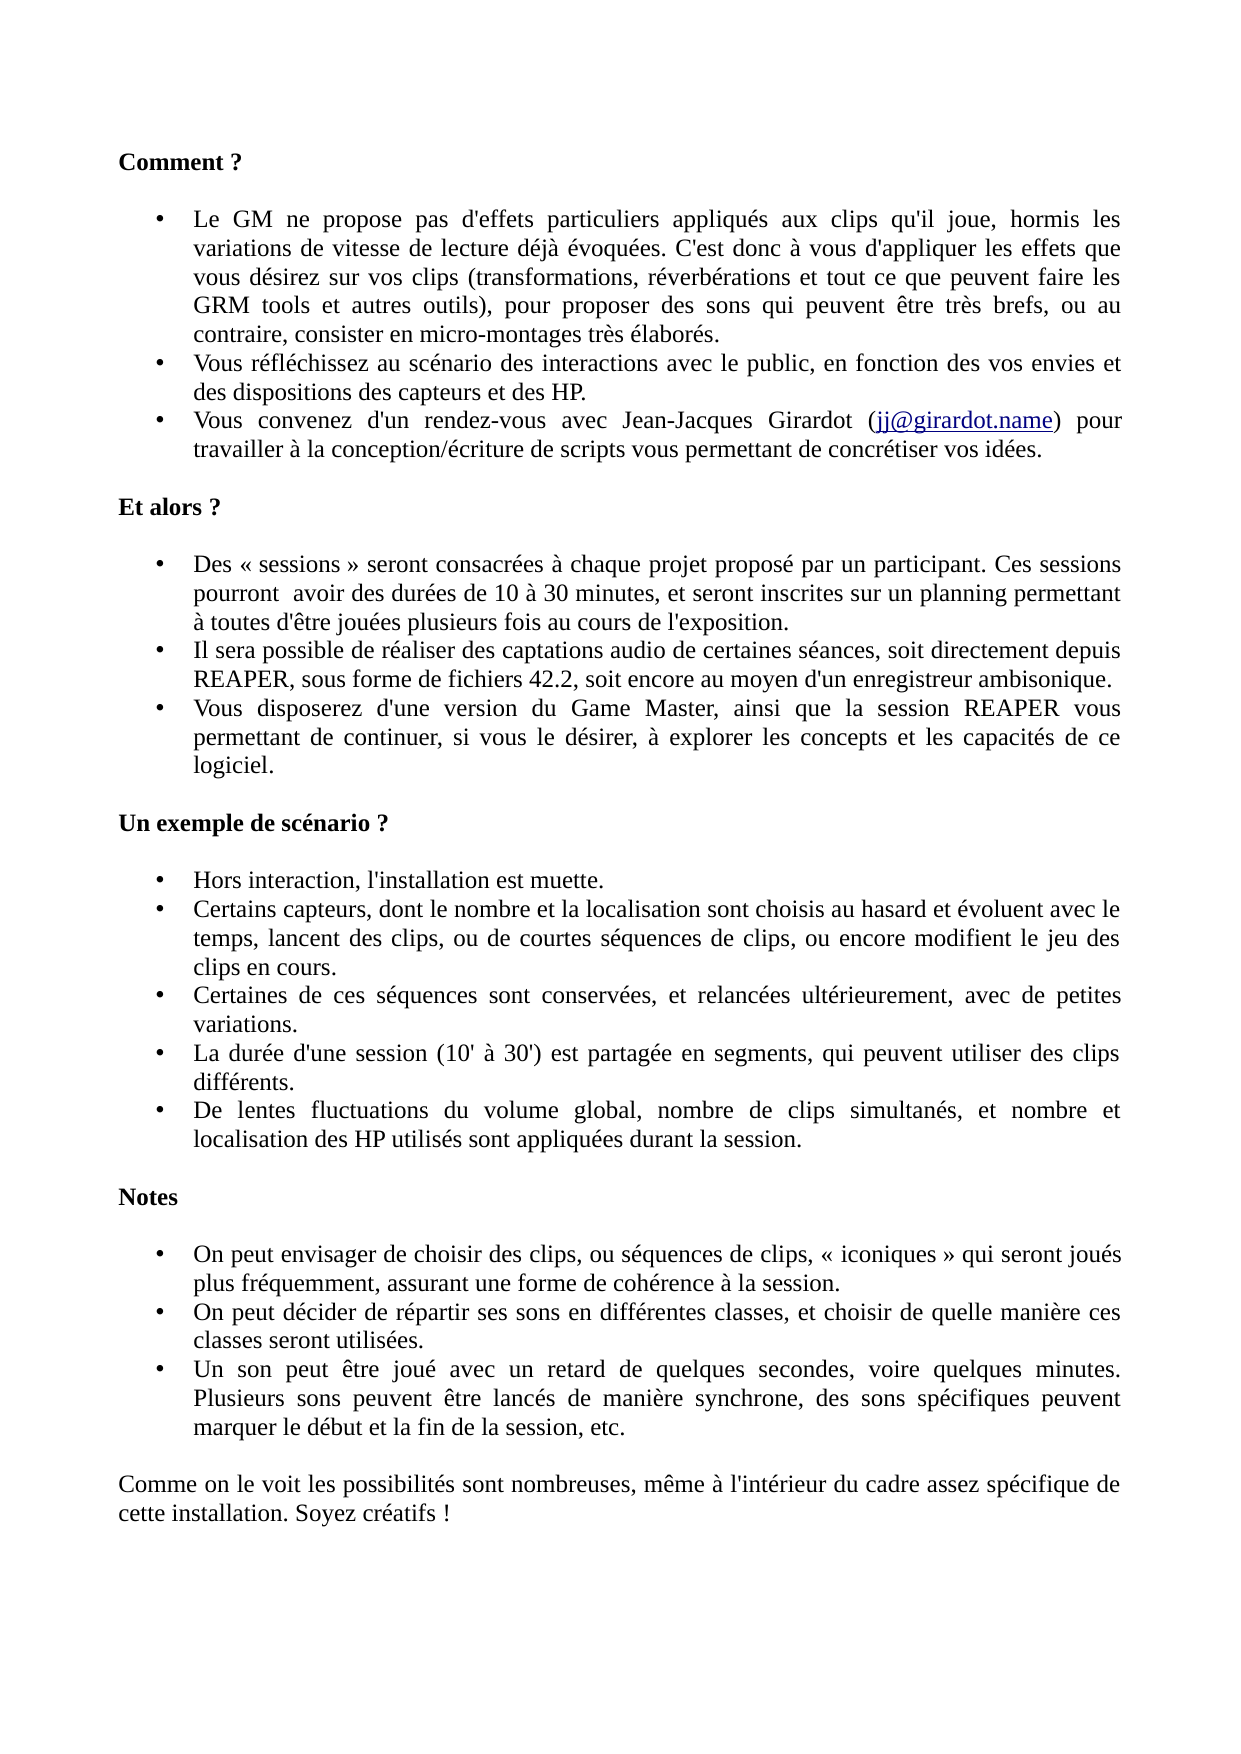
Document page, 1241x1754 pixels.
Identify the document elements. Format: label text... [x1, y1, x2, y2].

list Vous convenez d'un rendez-vous avec Jean-Jacques Girardot (jj@girardot.name) pour travailler à la conception/écriture de scripts vous permettant de concrétiser vos idées. [156, 406, 1122, 463]
list De lentes fluctuations du volume global, nombre de clips simultanés, et nombre et localisation des HP utilisés sont appliquées durant la session. [156, 1096, 1122, 1153]
list On peut décider de répartir ses sons en différentes classes, et choisir de quelle manière ces classes seront utilisées. [156, 1297, 1122, 1354]
text Un exemple de scénario ? [118, 808, 1122, 837]
text Comment ? [118, 147, 1122, 176]
list Des « sessions » seront consacrées à chaque projet proposé par un participant. Ces sessions pourront avoir des durées de 10 à 30 minutes, et seront inscrites sur un planning permettant à toutes d'être jouées plusieurs fois au cours de l'exposition. [156, 549, 1122, 636]
list Le GM ne propose pas d'effets particuliers appliqués aux clips qu'il joue, hormis les variations de vitesse de lecture déjà évoquées. C'est donc à vous d'appliquer les effets que vous désirez sur vos clips (transformations, réverbérations et tout ce que peuvent faire les GRM tools et autres outils), pour proposer des sons qui peuvent être très brefs, ou au contraire, consister en micro-montages très élaborés. [156, 204, 1122, 348]
list La durée d'une session (10' à 30') est partagée en segments, qui peuvent utiliser des clips différents. [156, 1038, 1122, 1096]
text Notes [118, 1182, 1122, 1211]
list Certaines de ces séquences sont conservées, et relancées ultérieurement, avec de petites variations. [156, 981, 1122, 1038]
list Vous réfléchissez au scénario des interactions avec le public, en fonction des vos envies et des dispositions des capteurs et des HP. [156, 348, 1122, 406]
text Et alors ? [118, 492, 1122, 521]
list Vous disposerez d'une version du Game Master, ainsi que la session REAPER vous permettant de continuer, si vous le désirer, à explorer les concepts et les capacités de ce logiciel. [156, 693, 1122, 779]
list On peut envisager de choisir des clips, ou séquences de clips, « iconiques » qui seront joués plus fréquemment, assurant une forme de cohérence à la session. [156, 1239, 1122, 1297]
list Hors interaction, l'installation est muette. [156, 866, 1122, 894]
list Il sera possible de réaliser des captations audio de certaines séances, soit directement depuis REAPER, sous forme de fichiers 42.2, soit encore au moyen d'un enregistreur ambisonique. [156, 636, 1122, 693]
text Comme on le voit les possibilités sont nombreuses, même à l'intérieur du cadre assez spécifique de cette installation. Soyez créatifs ! [118, 1469, 1122, 1527]
list Un son peut être joué avec un retard de quelques secondes, voire quelques minutes. Plusieurs sons peuvent être lancés de manière synchrone, des sons spécifiques peuvent marquer le début et la fin de la session, etc. [156, 1354, 1122, 1441]
list Certains capteurs, dont le nombre et la localisation sont choisis au hasard et évoluent avec le temps, lancent des clips, ou de courtes séquences de clips, ou encore modifient le jeu des clips en cours. [156, 894, 1122, 981]
